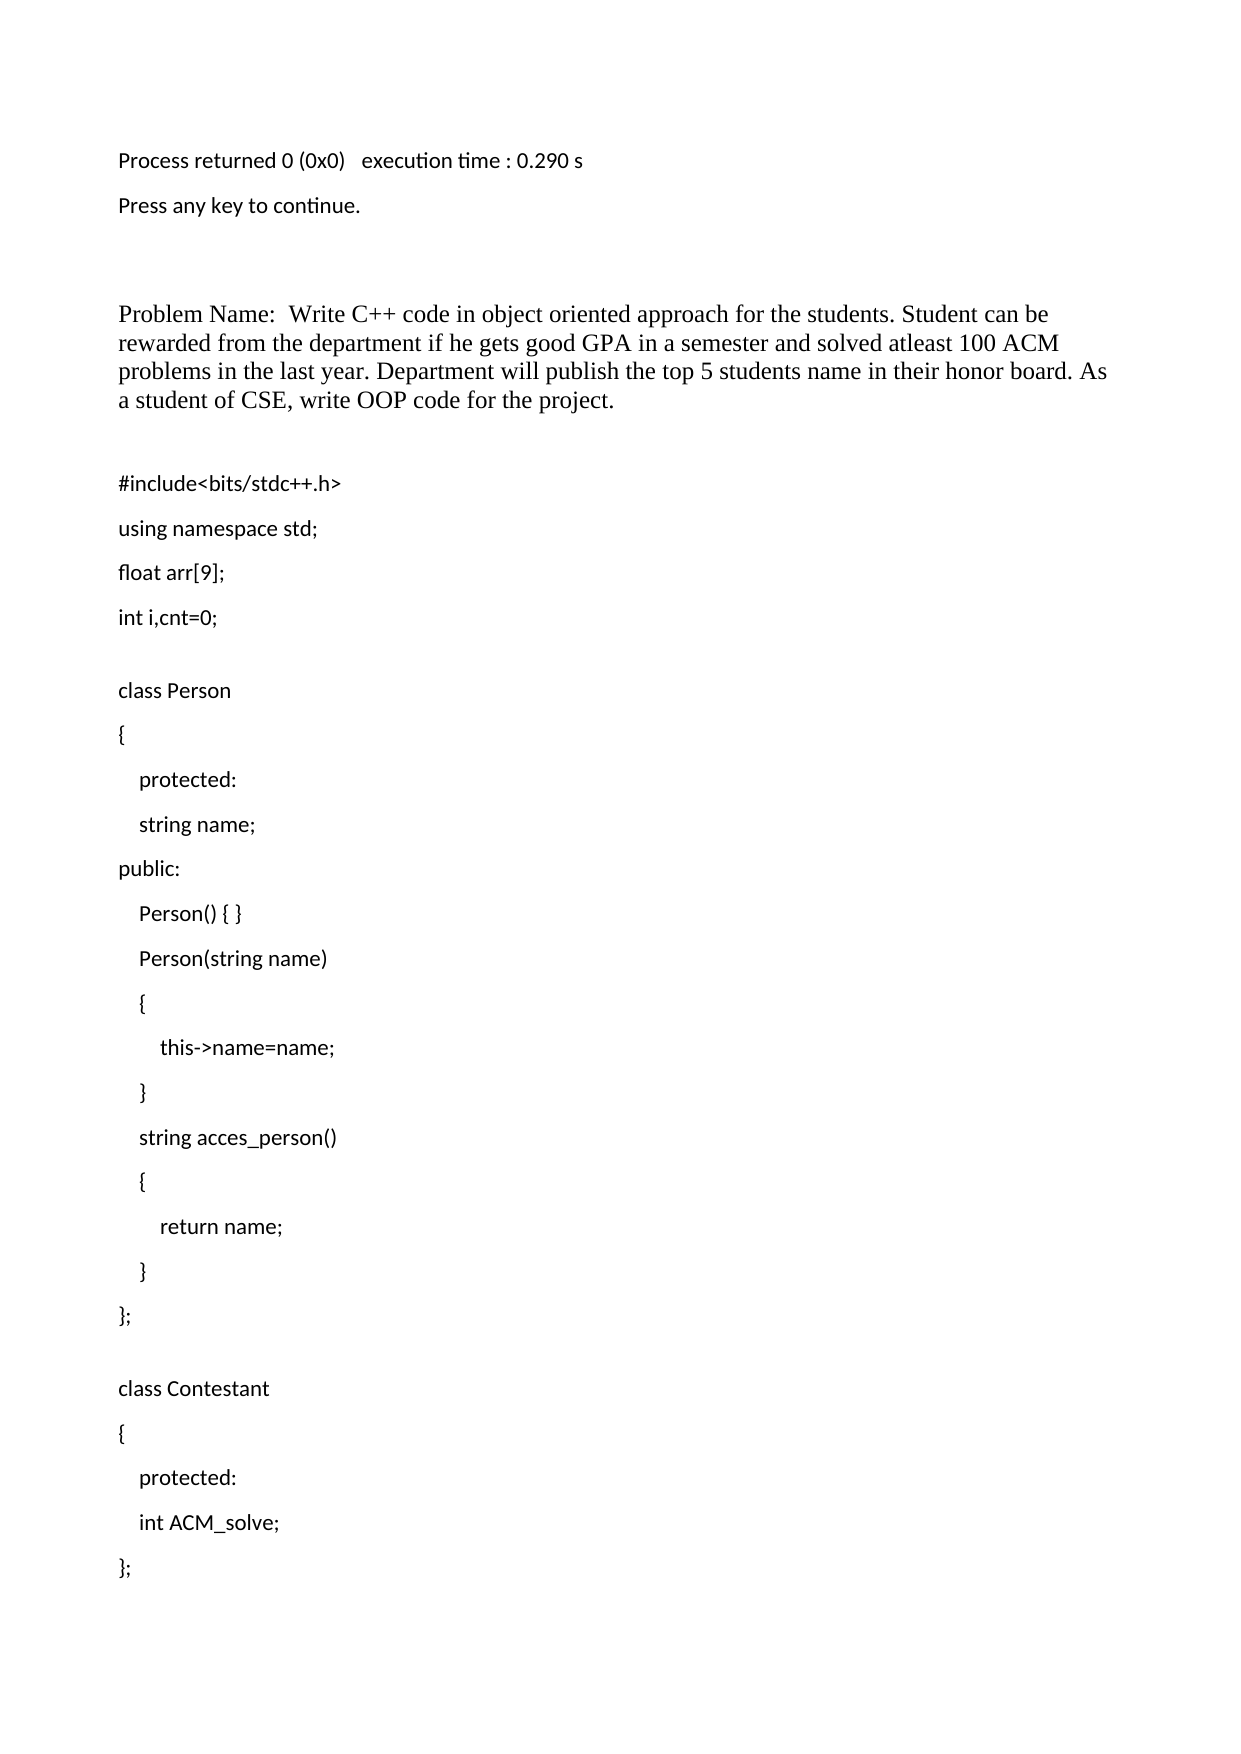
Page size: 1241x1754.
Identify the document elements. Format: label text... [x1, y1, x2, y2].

text { [118, 989, 1122, 1017]
text }; [118, 1301, 1122, 1329]
text Person() { } [118, 899, 1122, 927]
text }; [118, 1553, 1122, 1581]
text return name; [118, 1212, 1122, 1240]
text this->name=name; [118, 1033, 1122, 1061]
text { [118, 1419, 1122, 1447]
text } [118, 1078, 1122, 1106]
text float arr[9]; [118, 558, 1122, 586]
text using namespace std; [118, 514, 1122, 542]
text protected: [118, 765, 1122, 793]
text Person(string name) [118, 944, 1122, 972]
text public: [118, 854, 1122, 883]
text Process returned 0 (0x0) execution time : 0.290 s [118, 146, 1122, 174]
text Problem Name: Write C++ code in object oriented approach for the students. Student can be rewarded from the department if he gets good GPA in a semester and solved atleast 100 ACM problems in the last year. Department will publish the top 5 students name in their honor board. As a student of CSE, write OOP code for the project. [118, 299, 1122, 414]
text int ACM_solve; [118, 1508, 1122, 1536]
text { [118, 721, 1122, 748]
text int i,cnt=0; [118, 603, 1122, 631]
text string name; [118, 810, 1122, 838]
text { [118, 1167, 1122, 1195]
text string acces_person() [118, 1123, 1122, 1151]
text } [118, 1257, 1122, 1285]
text Press any key to continue. [118, 191, 1122, 219]
text protected: [118, 1463, 1122, 1492]
text class Person [118, 676, 1122, 704]
text class Contestant [118, 1374, 1122, 1402]
text #include<bits/stdc++.h> [118, 469, 1122, 497]
